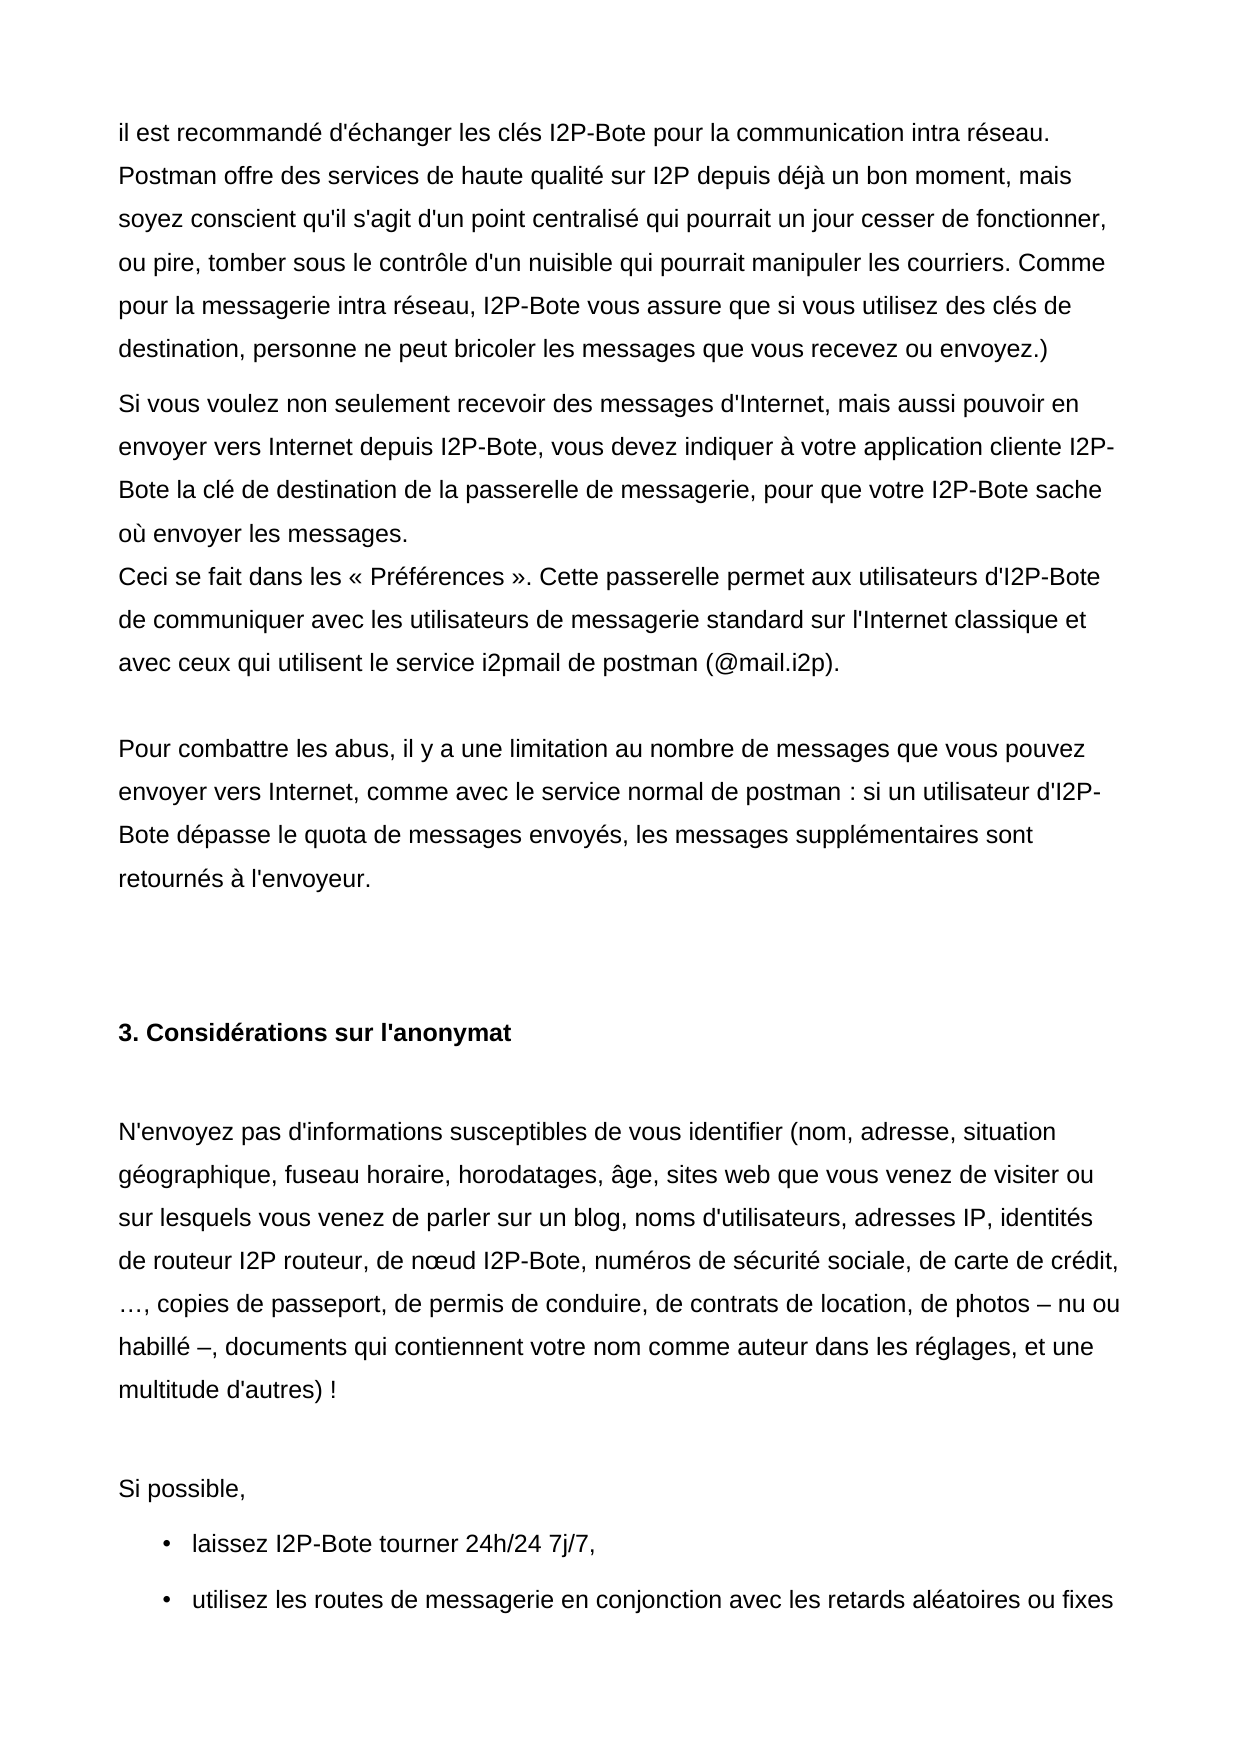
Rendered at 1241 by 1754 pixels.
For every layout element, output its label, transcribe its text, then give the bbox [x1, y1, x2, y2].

list utilisez les routes de messagerie en conjonction avec les retards aléatoires ou fixes [162, 1585, 1122, 1614]
text Si vous voulez non seulement recevoir des messages d'Internet, mais aussi pouvoir en envoyer vers Internet depuis I2P-Bote, vous devez indiquer à votre application cliente I2P-Bote la clé de destination de la passerelle de messagerie, pour que votre I2P-Bote sache où envoyer les messages. Ceci se fait dans les « Préférences ». Cette passerelle permet aux utilisateurs d'I2P-Bote de communiquer avec les utilisateurs de messagerie standard sur l'Internet classique et avec ceux qui utilisent le service i2pmail de postman (@mail.i2p). Pour combattre les abus, il y a une limitation au nombre de messages que vous pouvez envoyer vers Internet, comme avec le service normal de postman : si un utilisateur d'I2P-Bote dépasse le quota de messages envoyés, les messages supplémentaires sont retournés à l'envoyeur. [118, 389, 1122, 892]
list laissez I2P-Bote tourner 24h/24 7j/7, [162, 1529, 1122, 1558]
text N'envoyez pas d'informations susceptibles de vous identifier (nom, adresse, situation géographique, fuseau horaire, horodatages, âge, sites web que vous venez de visiter ou sur lesquels vous venez de parler sur un blog, noms d'utilisateurs, adresses IP, identités de routeur I2P routeur, de nœud I2P-Bote, numéros de sécurité sociale, de carte de crédit, …, copies de passeport, de permis de conduire, de contrats de location, de photos – nu ou habillé –, documents qui contiennent votre nom comme auteur dans les réglages, et une multitude d'autres) ! [118, 1073, 1122, 1404]
text il est recommandé d'échanger les clés I2P-Bote pour la communication intra réseau. Postman offre des services de haute qualité sur I2P depuis déjà un bon moment, mais soyez conscient qu'il s'agit d'un point centralisé qui pourrait un jour cesser de fonctionner, ou pire, tomber sous le contrôle d'un nuisible qui pourrait manipuler les courriers. Comme pour la messagerie intra réseau, I2P-Bote vous assure que si vous utilisez des clés de destination, personne ne peut bricoler les messages que vous recevez ou envoyez.) [118, 118, 1122, 362]
text 3. Considérations sur l'anonymat [118, 1018, 1122, 1047]
text Si possible, [118, 1431, 1122, 1503]
